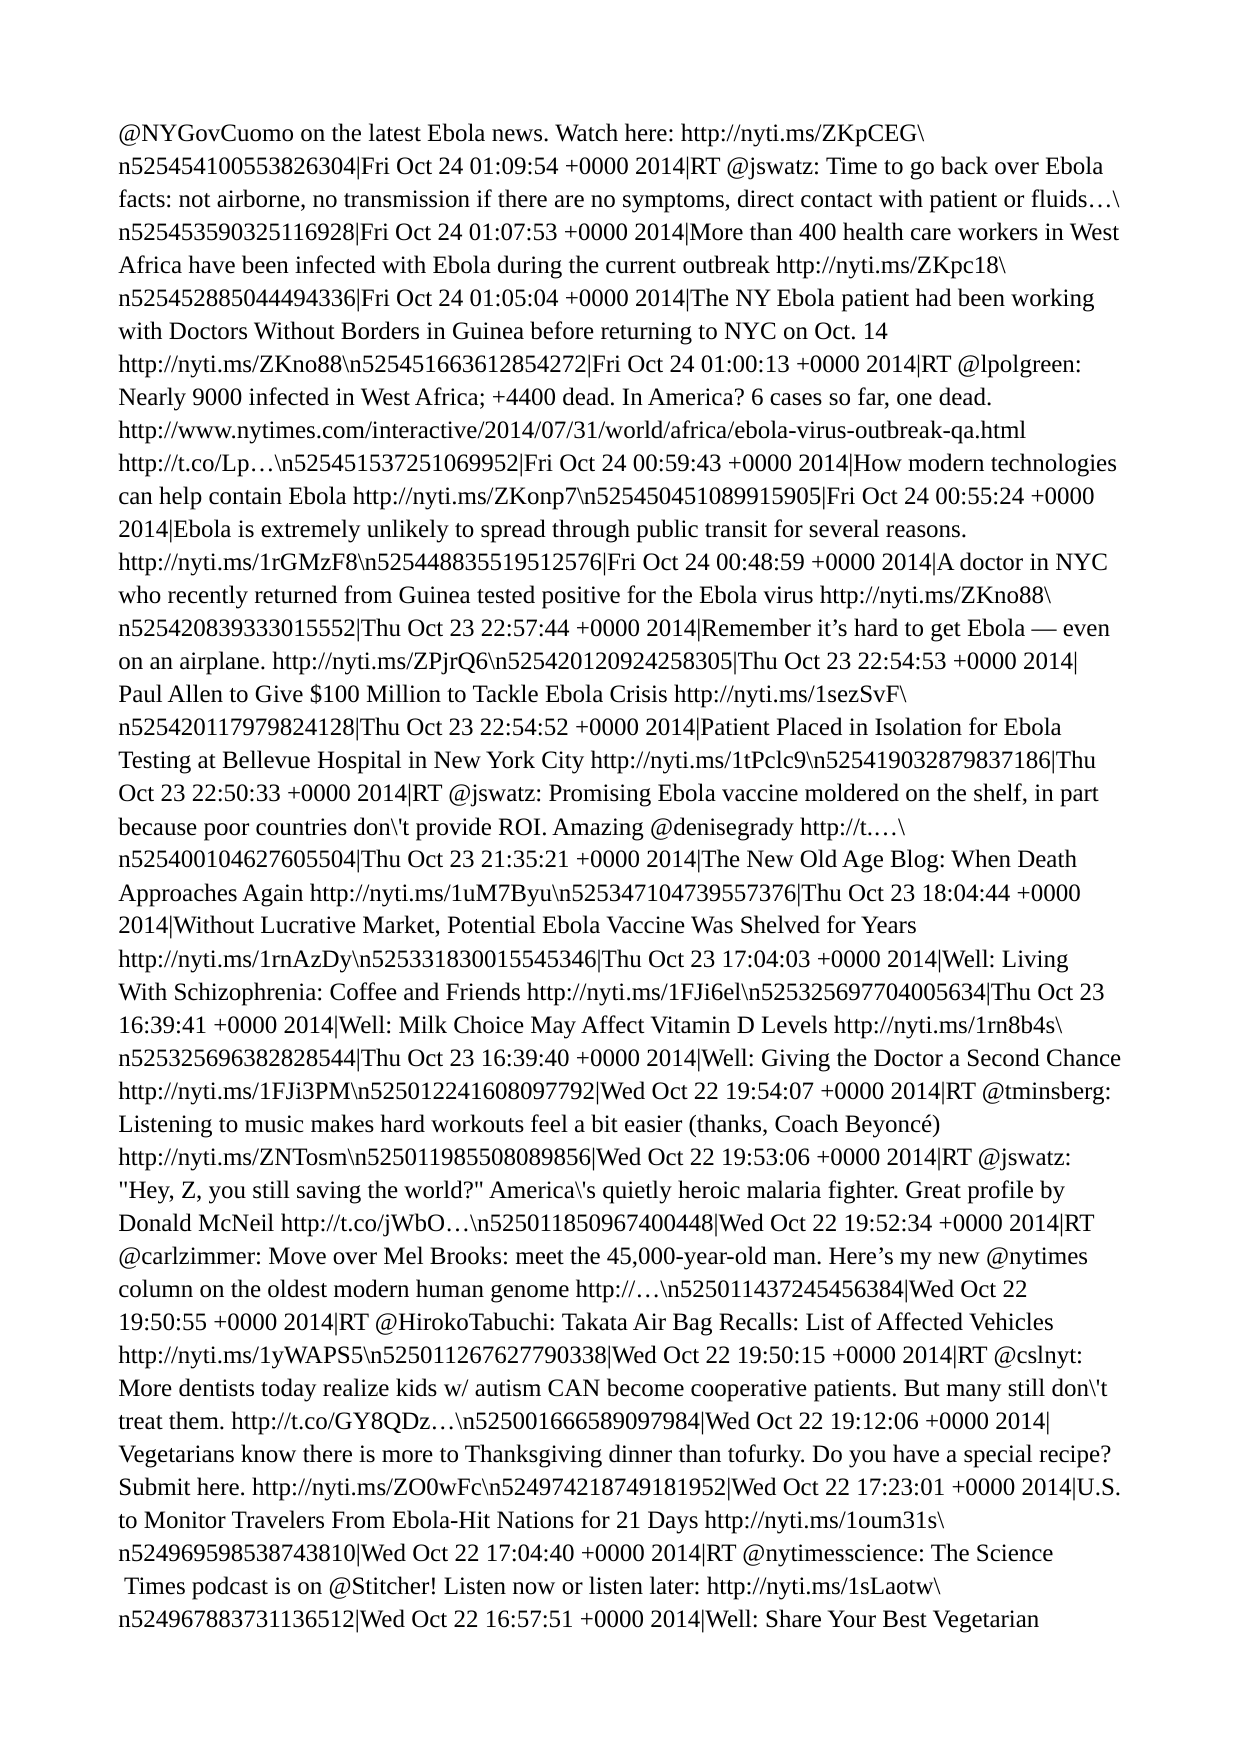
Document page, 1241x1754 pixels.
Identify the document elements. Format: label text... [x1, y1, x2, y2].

text @NYGovCuomo on the latest Ebola news. Watch here: http://nyti.ms/ZKpCEG\n525454100553826304|Fri Oct 24 01:09:54 +0000 2014|RT @jswatz: Time to go back over Ebola facts: not airborne, no transmission if there are no symptoms, direct contact with patient or fluids…\n525453590325116928|Fri Oct 24 01:07:53 +0000 2014|More than 400 health care workers in West Africa have been infected with Ebola during the current outbreak http://nyti.ms/ZKpc18\n525452885044494336|Fri Oct 24 01:05:04 +0000 2014|The NY Ebola patient had been working with Doctors Without Borders in Guinea before returning to NYC on Oct. 14 http://nyti.ms/ZKno88\n525451663612854272|Fri Oct 24 01:00:13 +0000 2014|RT @lpolgreen: Nearly 9000 infected in West Africa; +4400 dead. In America? 6 cases so far, one dead. http://www.nytimes.com/interactive/2014/07/31/world/africa/ebola-virus-outbreak-qa.html http://t.co/Lp…\n525451537251069952|Fri Oct 24 00:59:43 +0000 2014|How modern technologies can help contain Ebola http://nyti.ms/ZKonp7\n525450451089915905|Fri Oct 24 00:55:24 +0000 2014|Ebola is extremely unlikely to spread through public transit for several reasons. http://nyti.ms/1rGMzF8\n525448835519512576|Fri Oct 24 00:48:59 +0000 2014|A doctor in NYC who recently returned from Guinea tested positive for the Ebola virus http://nyti.ms/ZKno88\n525420839333015552|Thu Oct 23 22:57:44 +0000 2014|Remember it’s hard to get Ebola — even on an airplane. http://nyti.ms/ZPjrQ6\n525420120924258305|Thu Oct 23 22:54:53 +0000 2014|Paul Allen to Give $100 Million to Tackle Ebola Crisis http://nyti.ms/1sezSvF\n525420117979824128|Thu Oct 23 22:54:52 +0000 2014|Patient Placed in Isolation for Ebola Testing at Bellevue Hospital in New York City http://nyti.ms/1tPclc9\n525419032879837186|Thu Oct 23 22:50:33 +0000 2014|RT @jswatz: Promising Ebola vaccine moldered on the shelf, in part because poor countries don\'t provide ROI. Amazing @denisegrady http://t.…\n525400104627605504|Thu Oct 23 21:35:21 +0000 2014|The New Old Age Blog: When Death Approaches Again http://nyti.ms/1uM7Byu\n525347104739557376|Thu Oct 23 18:04:44 +0000 2014|Without Lucrative Market, Potential Ebola Vaccine Was Shelved for Years http://nyti.ms/1rnAzDy\n525331830015545346|Thu Oct 23 17:04:03 +0000 2014|Well: Living With Schizophrenia: Coffee and Friends http://nyti.ms/1FJi6el\n525325697704005634|Thu Oct 23 16:39:41 +0000 2014|Well: Milk Choice May Affect Vitamin D Levels http://nyti.ms/1rn8b4s\n525325696382828544|Thu Oct 23 16:39:40 +0000 2014|Well: Giving the Doctor a Second Chance http://nyti.ms/1FJi3PM\n525012241608097792|Wed Oct 22 19:54:07 +0000 2014|RT @tminsberg: Listening to music makes hard workouts feel a bit easier (thanks, Coach Beyoncé) http://nyti.ms/ZNTosm\n525011985508089856|Wed Oct 22 19:53:06 +0000 2014|RT @jswatz: "Hey, Z, you still saving the world?" America\'s quietly heroic malaria fighter. Great profile by Donald McNeil http://t.co/jWbO…\n525011850967400448|Wed Oct 22 19:52:34 +0000 2014|RT @carlzimmer: Move over Mel Brooks: meet the 45,000-year-old man. Here’s my new @nytimes column on the oldest modern human genome http://…\n525011437245456384|Wed Oct 22 19:50:55 +0000 2014|RT @HirokoTabuchi: Takata Air Bag Recalls: List of Affected Vehicles http://nyti.ms/1yWAPS5\n525011267627790338|Wed Oct 22 19:50:15 +0000 2014|RT @cslnyt: More dentists today realize kids w/ autism CAN become cooperative patients. But many still don\'t treat them. http://t.co/GY8QDz…\n525001666589097984|Wed Oct 22 19:12:06 +0000 2014|Vegetarians know there is more to Thanksgiving dinner than tofurky. Do you have a special recipe? Submit here. http://nyti.ms/ZO0wFc\n524974218749181952|Wed Oct 22 17:23:01 +0000 2014|U.S. to Monitor Travelers From Ebola-Hit Nations for 21 Days http://nyti.ms/1oum31s\n524969598538743810|Wed Oct 22 17:04:40 +0000 2014|RT @nytimesscience: The Science [118, 118, 1122, 1567]
text Times podcast is on @Stitcher! Listen now or listen later: http://nyti.ms/1sLaotw\n524967883731136512|Wed Oct 22 16:57:51 +0000 2014|Well: Share Your Best Vegetarian [118, 1571, 1122, 1633]
